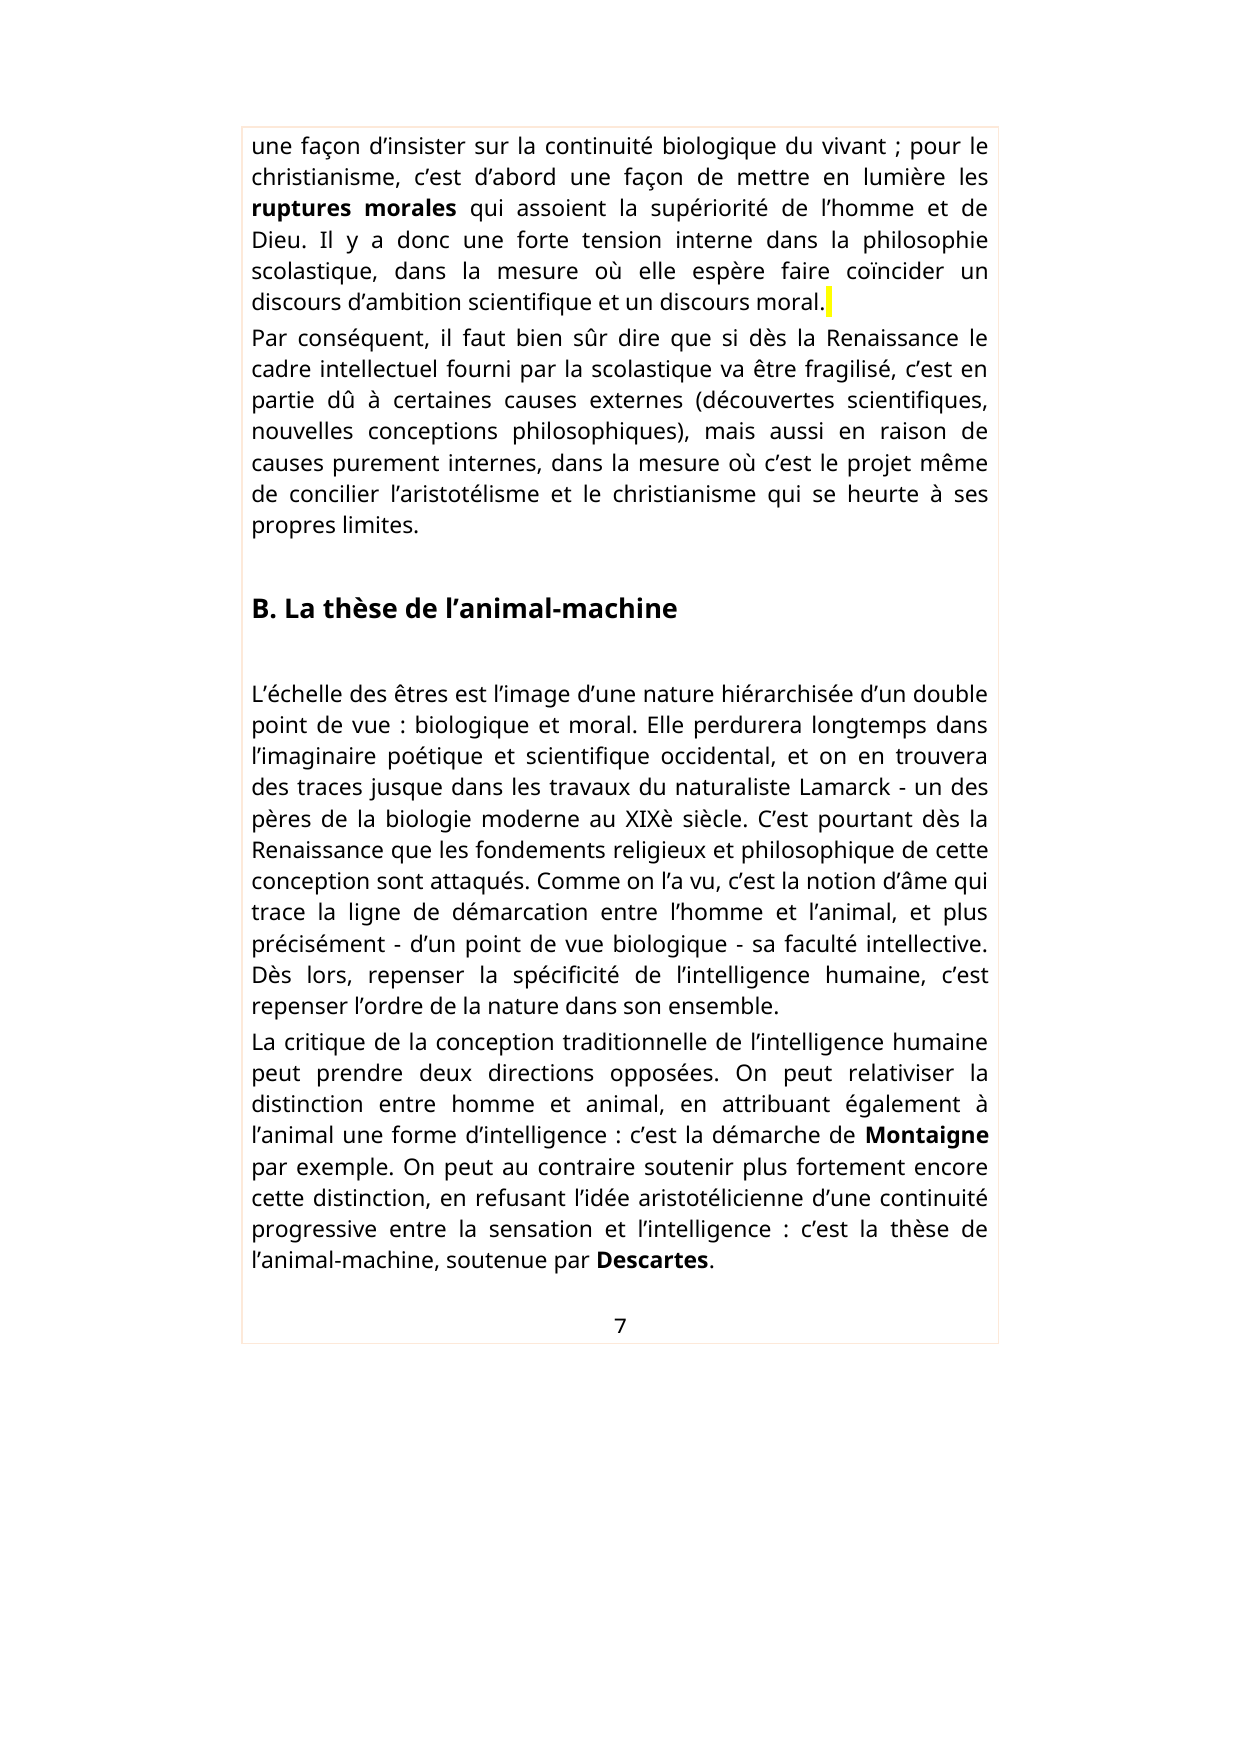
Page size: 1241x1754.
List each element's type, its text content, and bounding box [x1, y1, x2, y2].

text Par conséquent, il faut bien sûr dire que si dès la Renaissance le cadre intellectuel fourni par la scolastique va être fragilisé, c’est en partie dû à certaines causes externes (découvertes scientifiques, nouvelles conceptions philosophiques), mais aussi en raison de causes purement internes, dans la mesure où c’est le projet même de concilier l’aristotélisme et le christianisme qui se heurte à ses propres limites. [251, 322, 989, 540]
text L’échelle des êtres est l’image d’une nature hiérarchisée d’un double point de vue : biologique et moral. Elle perdurera longtemps dans l’imaginaire poétique et scientifique occidental, et on en trouvera des traces jusque dans les travaux du naturaliste Lamarck - un des pères de la biologie moderne au XIXè siècle. C’est pourtant dès la Renaissance que les fondements religieux et philosophique de cette conception sont attaqués. Comme on l’a vu, c’est la notion d’âme qui trace la ligne de démarcation entre l’homme et l’animal, et plus précisément - d’un point de vue biologique - sa faculté intellective. Dès lors, repenser la spécificité de l’intelligence humaine, c’est repenser l’ordre de la nature dans son ensemble. [251, 677, 989, 1021]
subtitle B. La thèse de l’animal-machine [251, 589, 989, 626]
text La critique de la conception traditionnelle de l’intelligence humaine peut prendre deux directions opposées. On peut relativiser la distinction entre homme et animal, en attribuant également à l’animal une forme d’intelligence : c’est la démarche de Montaigne par exemple. On peut au contraire soutenir plus fortement encore cette distinction, en refusant l’idée aristotélicienne d’une continuité progressive entre la sensation et l’intelligence : c’est la thèse de l’animal-machine, soutenue par Descartes. [251, 1025, 989, 1275]
text une façon d’insister sur la continuité biologique du vivant ; pour le christianisme, c’est d’abord une façon de mettre en lumière les ruptures morales qui assoient la supériorité de l’homme et de Dieu. Il y a donc une forte tension interne dans la philosophie scolastique, dans la mesure où elle espère faire coïncider un discours d’ambition scientifique et un discours moral. [251, 130, 989, 317]
